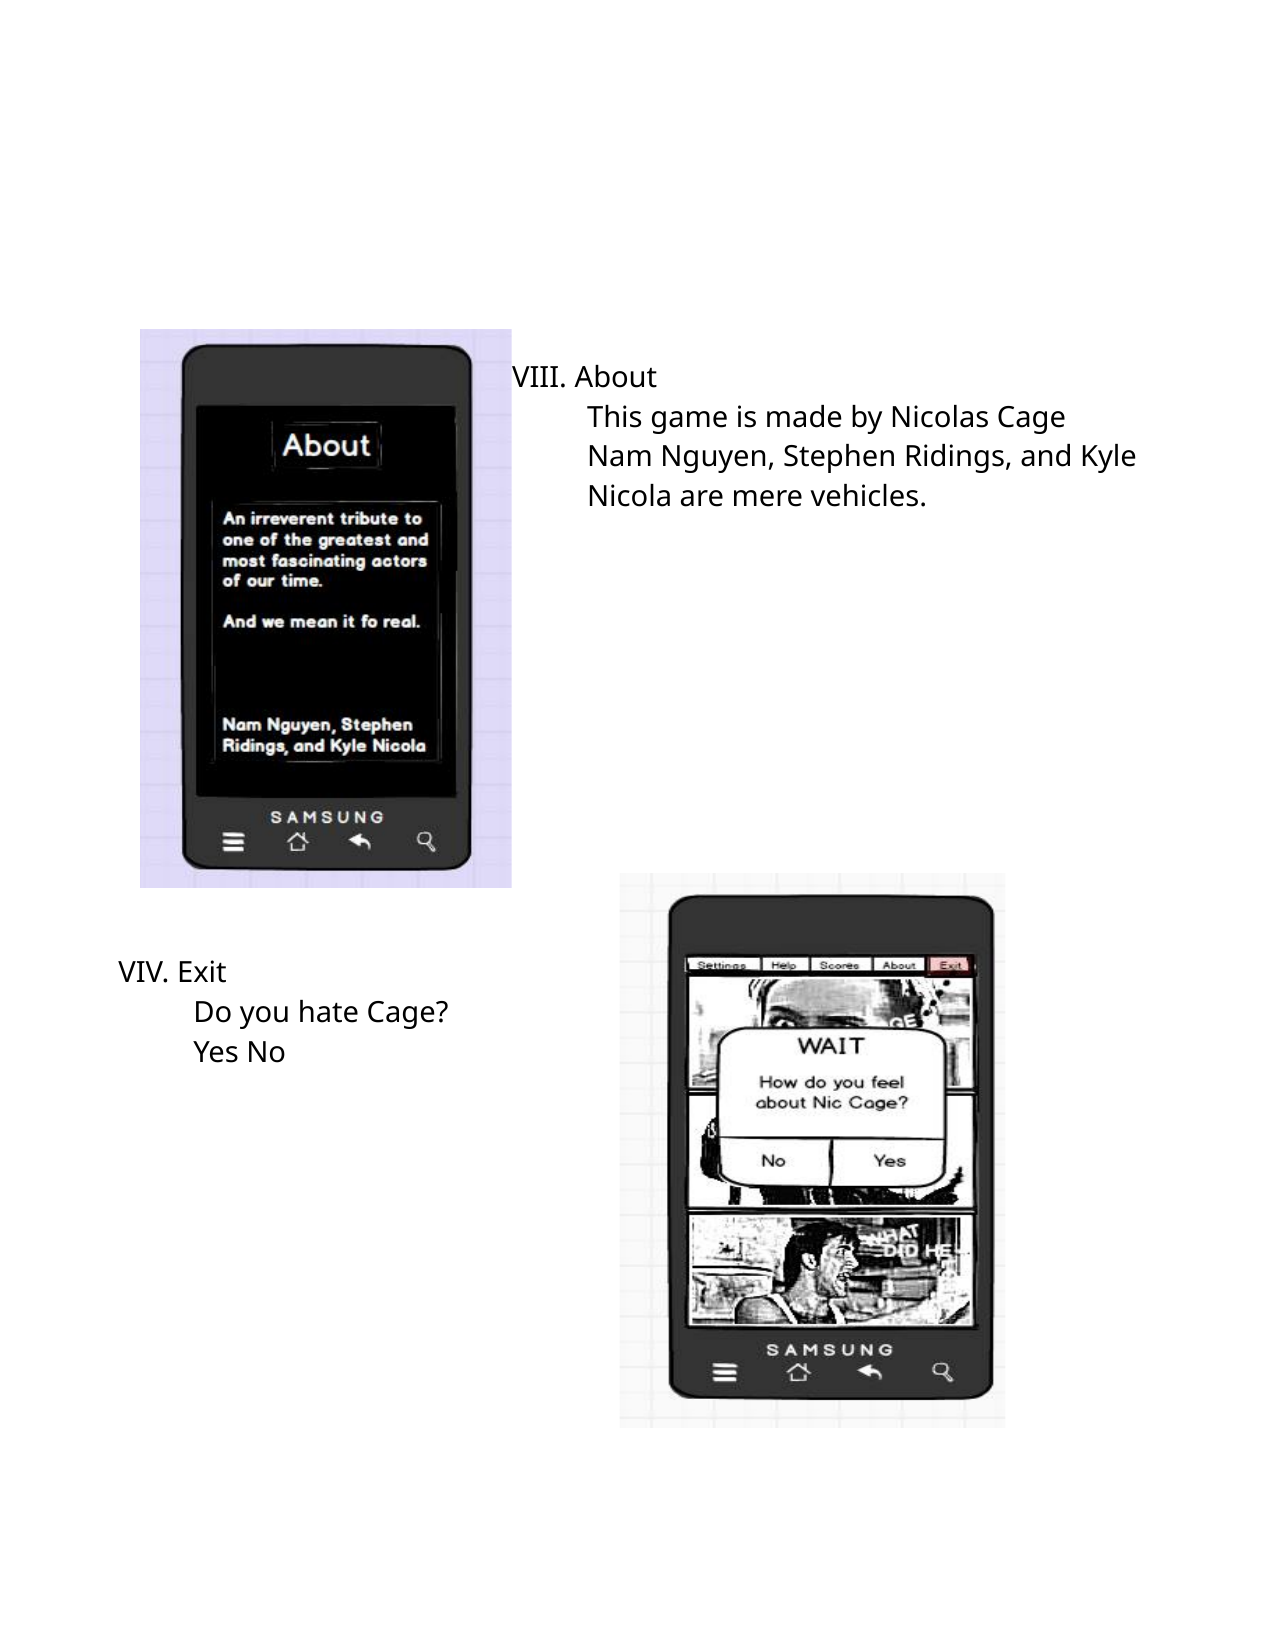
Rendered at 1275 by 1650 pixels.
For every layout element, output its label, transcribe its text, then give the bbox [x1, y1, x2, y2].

list [1006, 952, 1157, 991]
text Do you hate Cage? [193, 991, 619, 1031]
text [1006, 991, 1157, 1031]
list VIII. About [512, 356, 1157, 396]
list VIV. Exit [118, 952, 619, 991]
text Nam Nguyen, Stephen Ridings, and Kyle Nicola are mere vehicles. [512, 436, 1157, 515]
picture [140, 329, 512, 888]
text This game is made by Nicolas Cage [512, 396, 1157, 436]
list [118, 356, 140, 396]
text Yes No [193, 1031, 619, 1071]
picture [619, 873, 1006, 1428]
text [1006, 1031, 1157, 1071]
